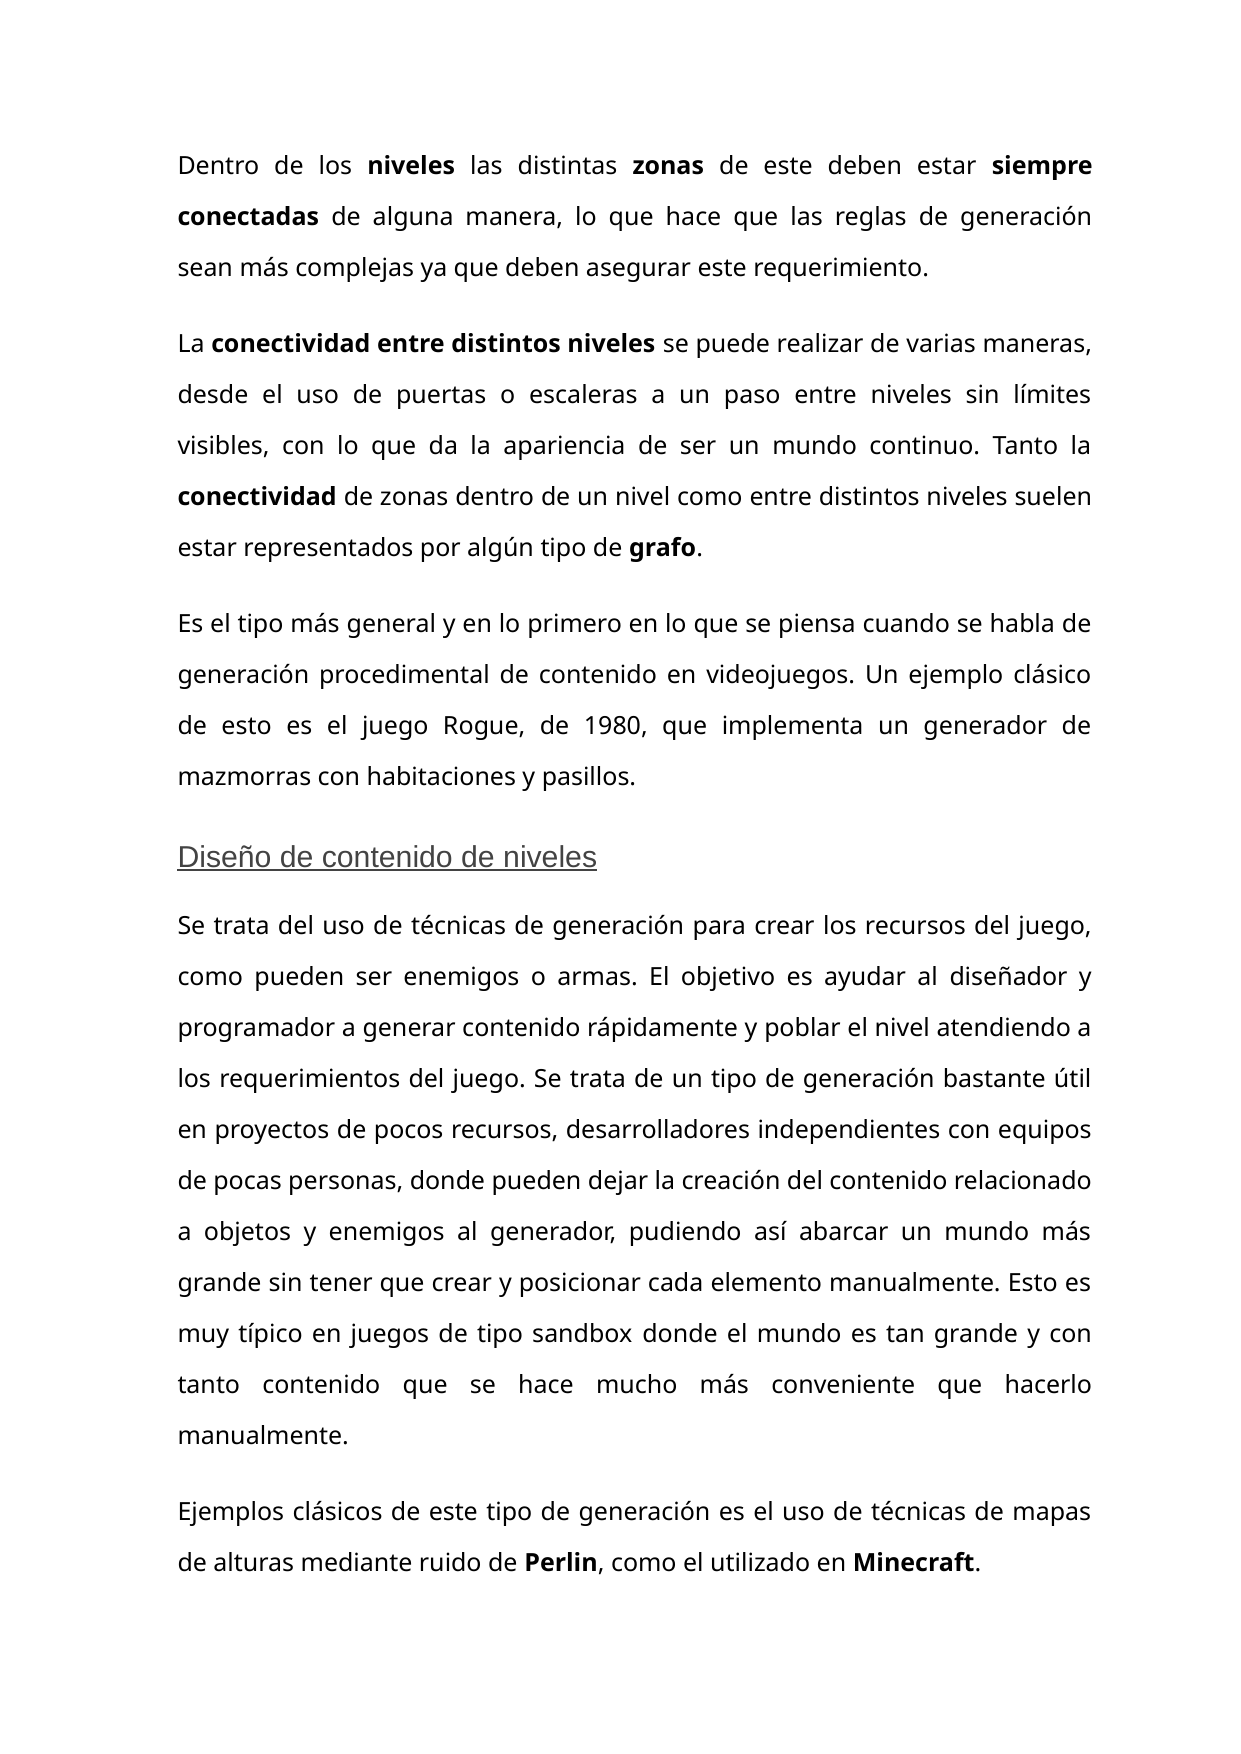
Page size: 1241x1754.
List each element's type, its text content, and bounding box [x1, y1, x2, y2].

subtitle Diseño de contenido de niveles [177, 839, 1093, 874]
text Es el tipo más general y en lo primero en lo que se piensa cuando se habla de generación procedimental de contenido en videojuegos. Un ejemplo clásico de esto es el juego Rogue, de 1980, que implementa un generador de mazmorras con habitaciones y pasillos. [177, 606, 1093, 793]
text Se trata del uso de técnicas de generación para crear los recursos del juego, como pueden ser enemigos o armas. El objetivo es ayudar al diseñador y programador a generar contenido rápidamente y poblar el nivel atendiendo a los requerimientos del juego. Se trata de un tipo de generación bastante útil en proyectos de pocos recursos, desarrolladores independientes con equipos de pocas personas, donde pueden dejar la creación del contenido relacionado a objetos y enemigos al generador, pudiendo así abarcar un mundo más grande sin tener que crear y posicionar cada elemento manualmente. Esto es muy típico en juegos de tipo sandbox donde el mundo es tan grande y con tanto contenido que se hace mucho más conveniente que hacerlo manualmente. [177, 907, 1093, 1452]
text Dentro de los niveles las distintas zonas de este deben estar siempre conectadas de alguna manera, lo que hace que las reglas de generación sean más complejas ya que deben asegurar este requerimiento. [177, 148, 1093, 284]
text Ejemplos clásicos de este tipo de generación es el uso de técnicas de mapas de alturas mediante ruido de Perlin, como el utilizado en Minecraft. [177, 1494, 1093, 1579]
text La conectividad entre distintos niveles se puede realizar de varias maneras, desde el uso de puertas o escaleras a un paso entre niveles sin límites visibles, con lo que da la apariencia de ser un mundo continuo. Tanto la conectividad de zonas dentro de un nivel como entre distintos niveles suelen estar representados por algún tipo de grafo. [177, 326, 1093, 564]
